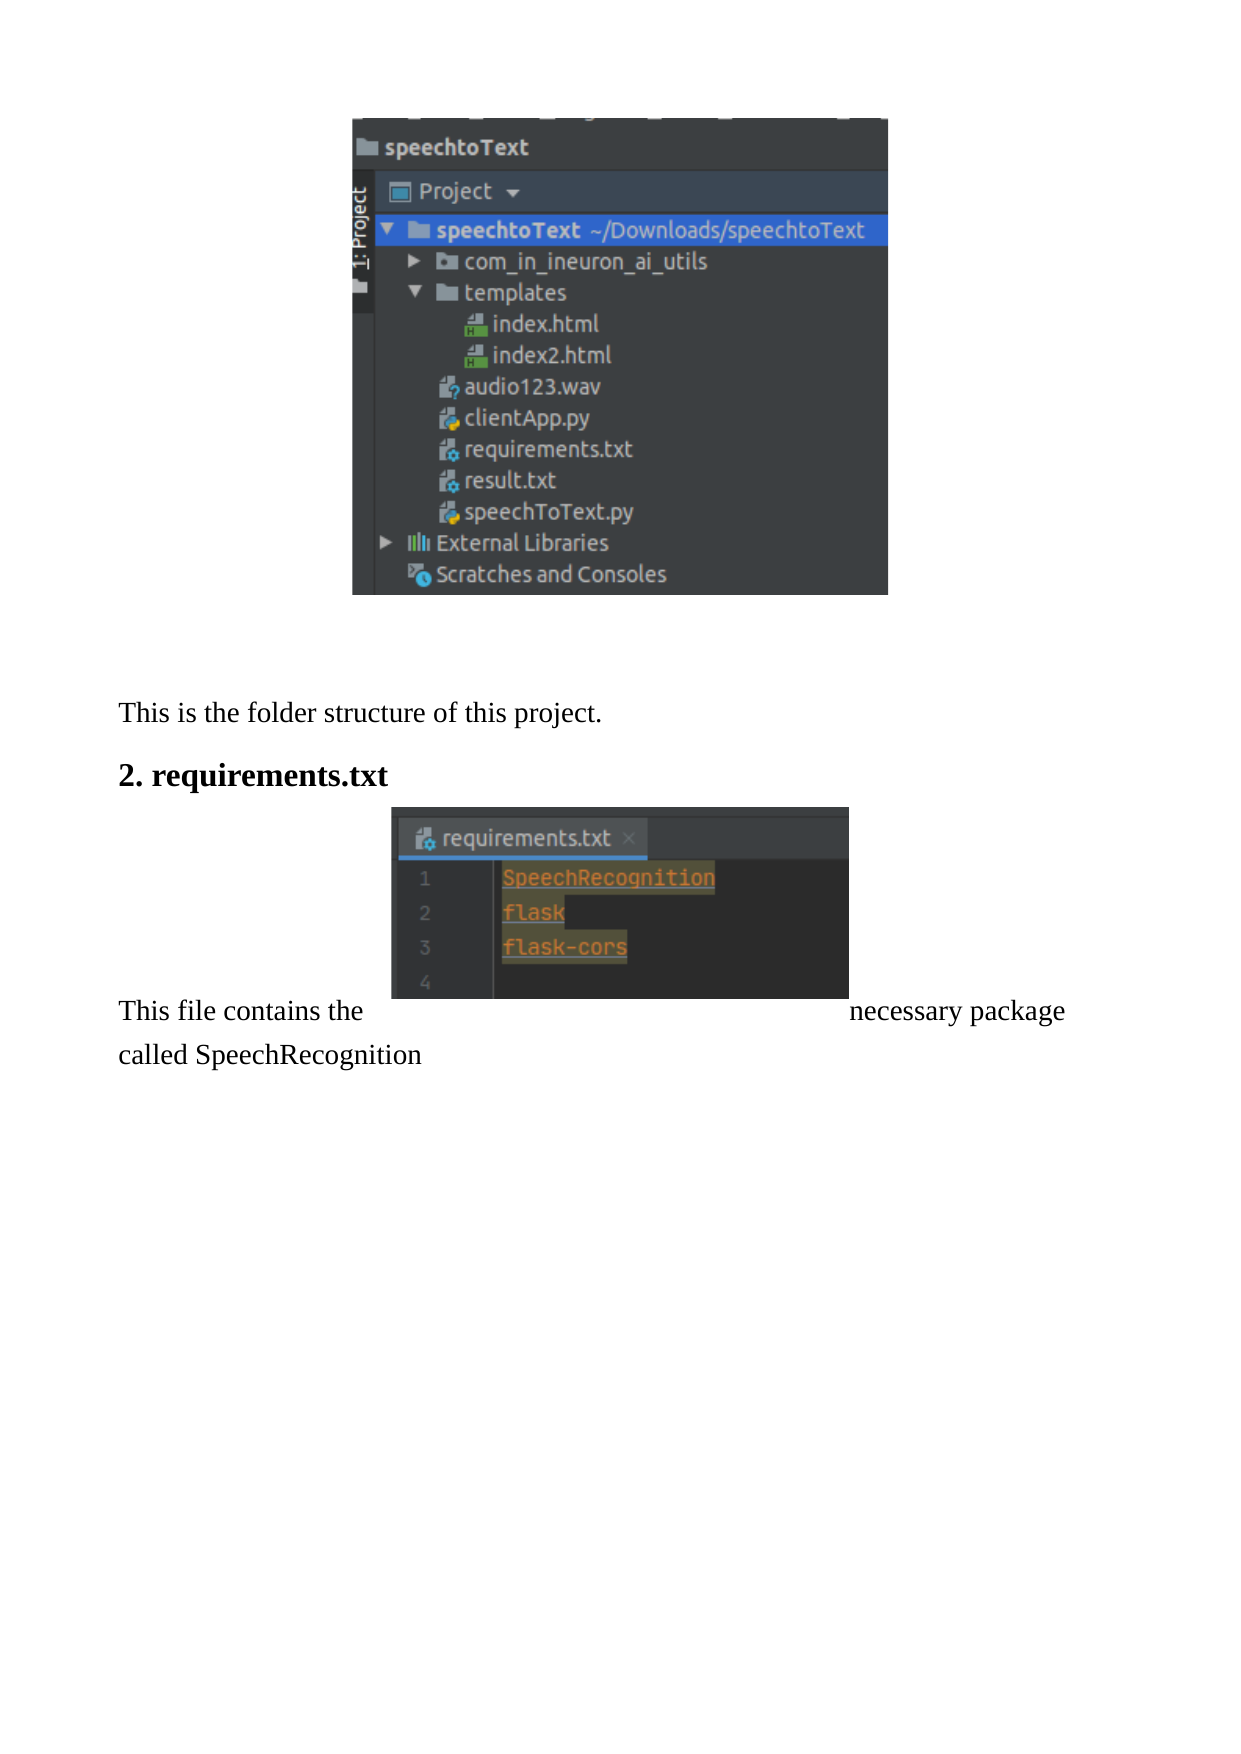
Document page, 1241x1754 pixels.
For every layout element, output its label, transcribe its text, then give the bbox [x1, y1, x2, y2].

text This file contains the necessary package called SpeechRecognition [118, 983, 1122, 1070]
text 2. requirements.txt [118, 749, 1122, 793]
text This is the folder structure of this project. [118, 695, 1122, 728]
